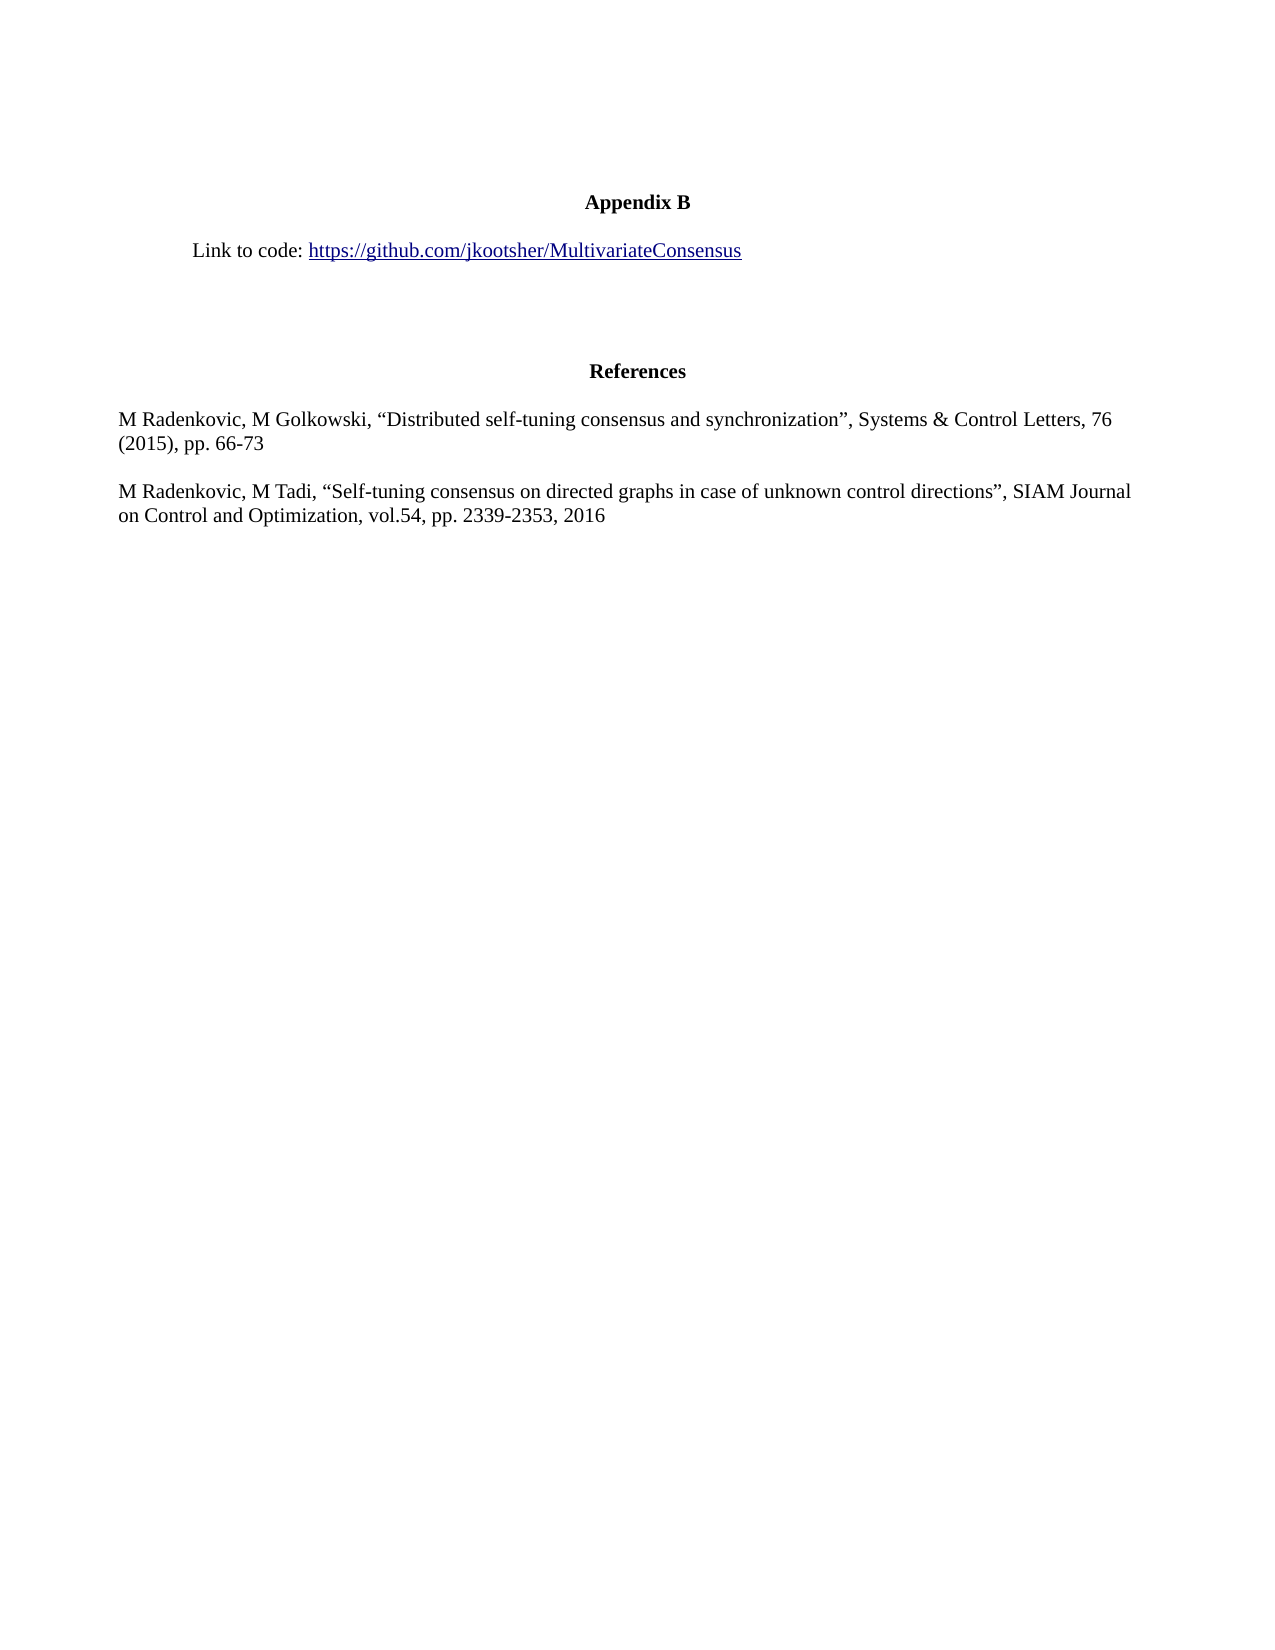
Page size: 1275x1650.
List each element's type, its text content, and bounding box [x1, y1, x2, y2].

text References [118, 359, 1157, 383]
text Appendix B [118, 190, 1157, 214]
text M Radenkovic, M Golkowski, “Distributed self-tuning consensus and synchronization”, Systems & Control Letters, 76 (2015), pp. 66-73 [118, 407, 1157, 455]
text M Radenkovic, M Tadi, “Self-tuning consensus on directed graphs in case of unknown control directions”, SIAM Journal on Control and Optimization, vol.54, pp. 2339-2353, 2016 [118, 479, 1157, 527]
text Link to code: https://github.com/jkootsher/MultivariateConsensus [118, 238, 1157, 262]
